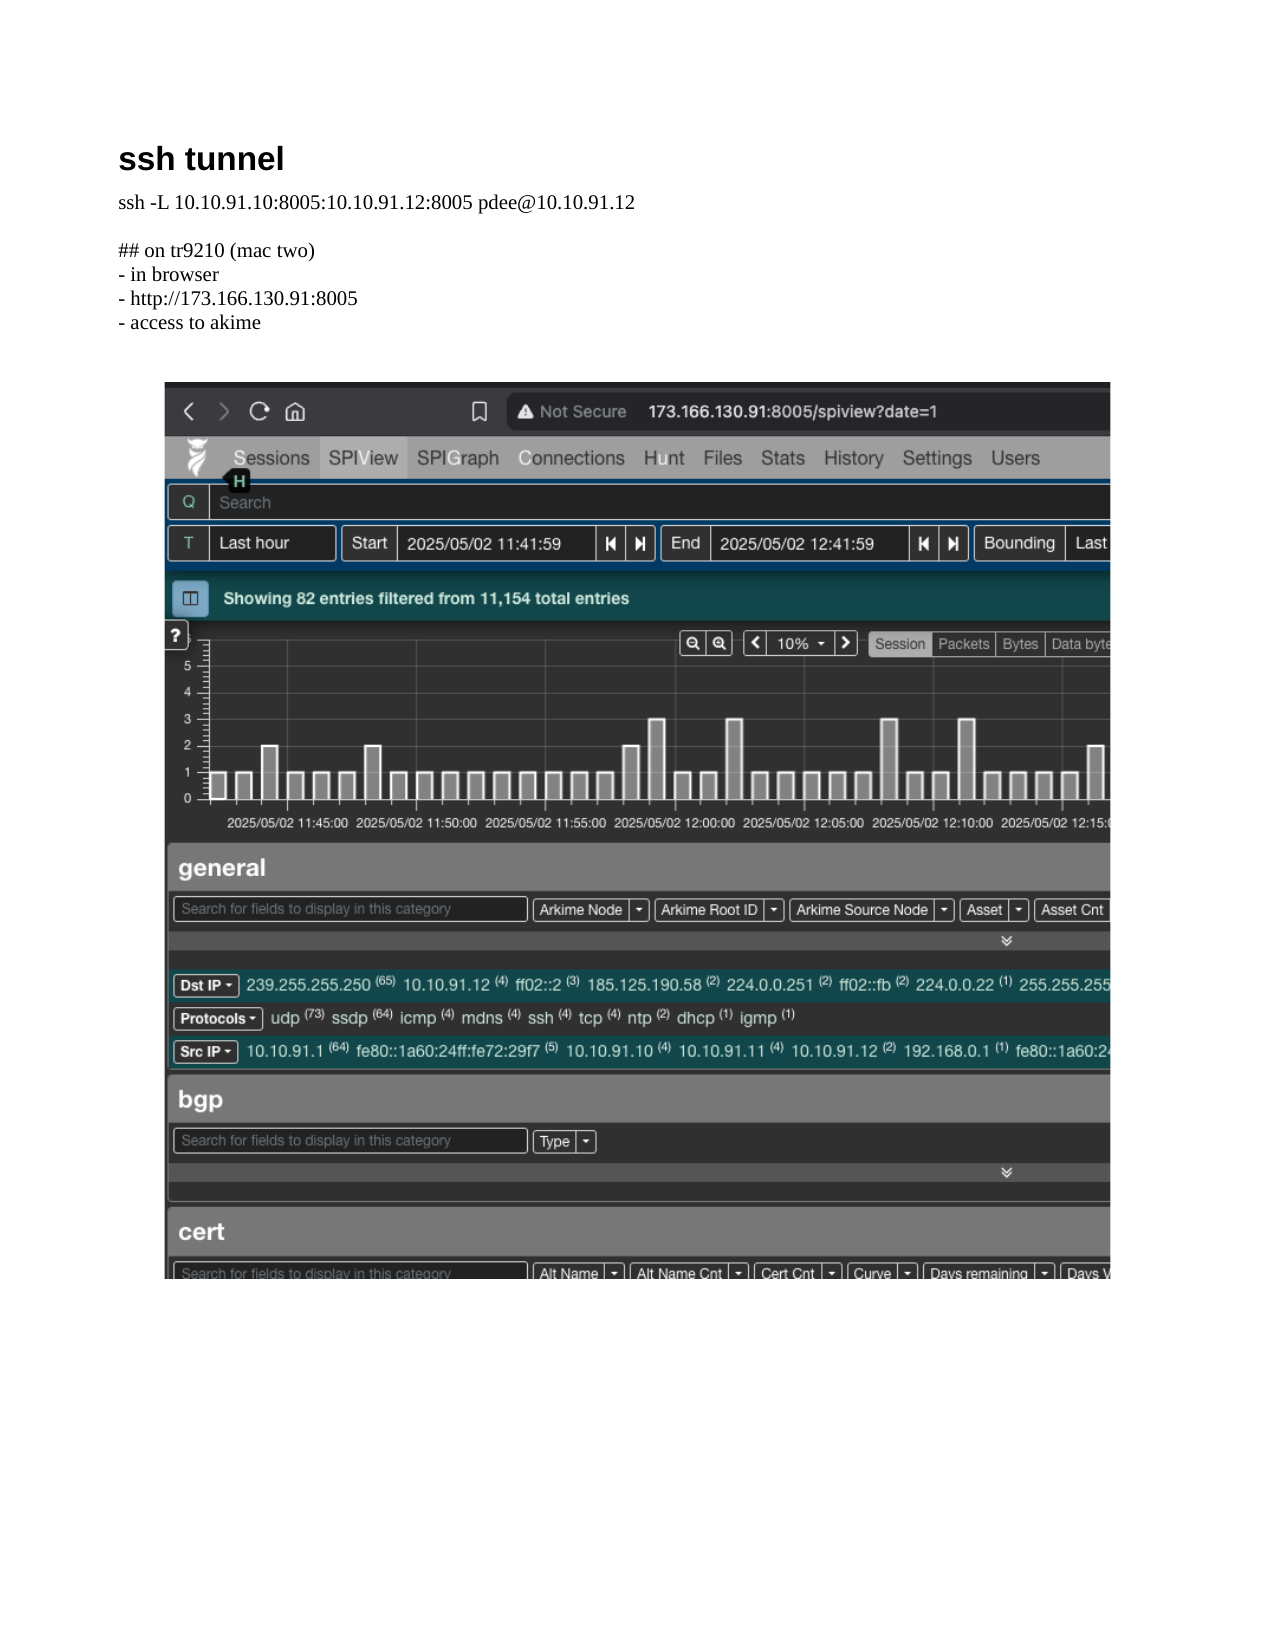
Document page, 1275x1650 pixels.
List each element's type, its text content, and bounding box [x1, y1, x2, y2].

text ## on tr9210 (mac two) [118, 238, 1157, 262]
text - in browser [118, 262, 1157, 286]
picture [164, 382, 1111, 1279]
subtitle ssh tunnel [118, 139, 1157, 177]
text ssh -L 10.10.91.10:8005:10.10.91.12:8005 pdee@10.10.91.12 [118, 190, 1157, 214]
text - http://173.166.130.91:8005 [118, 286, 1157, 310]
text - access to akime [118, 310, 1157, 334]
